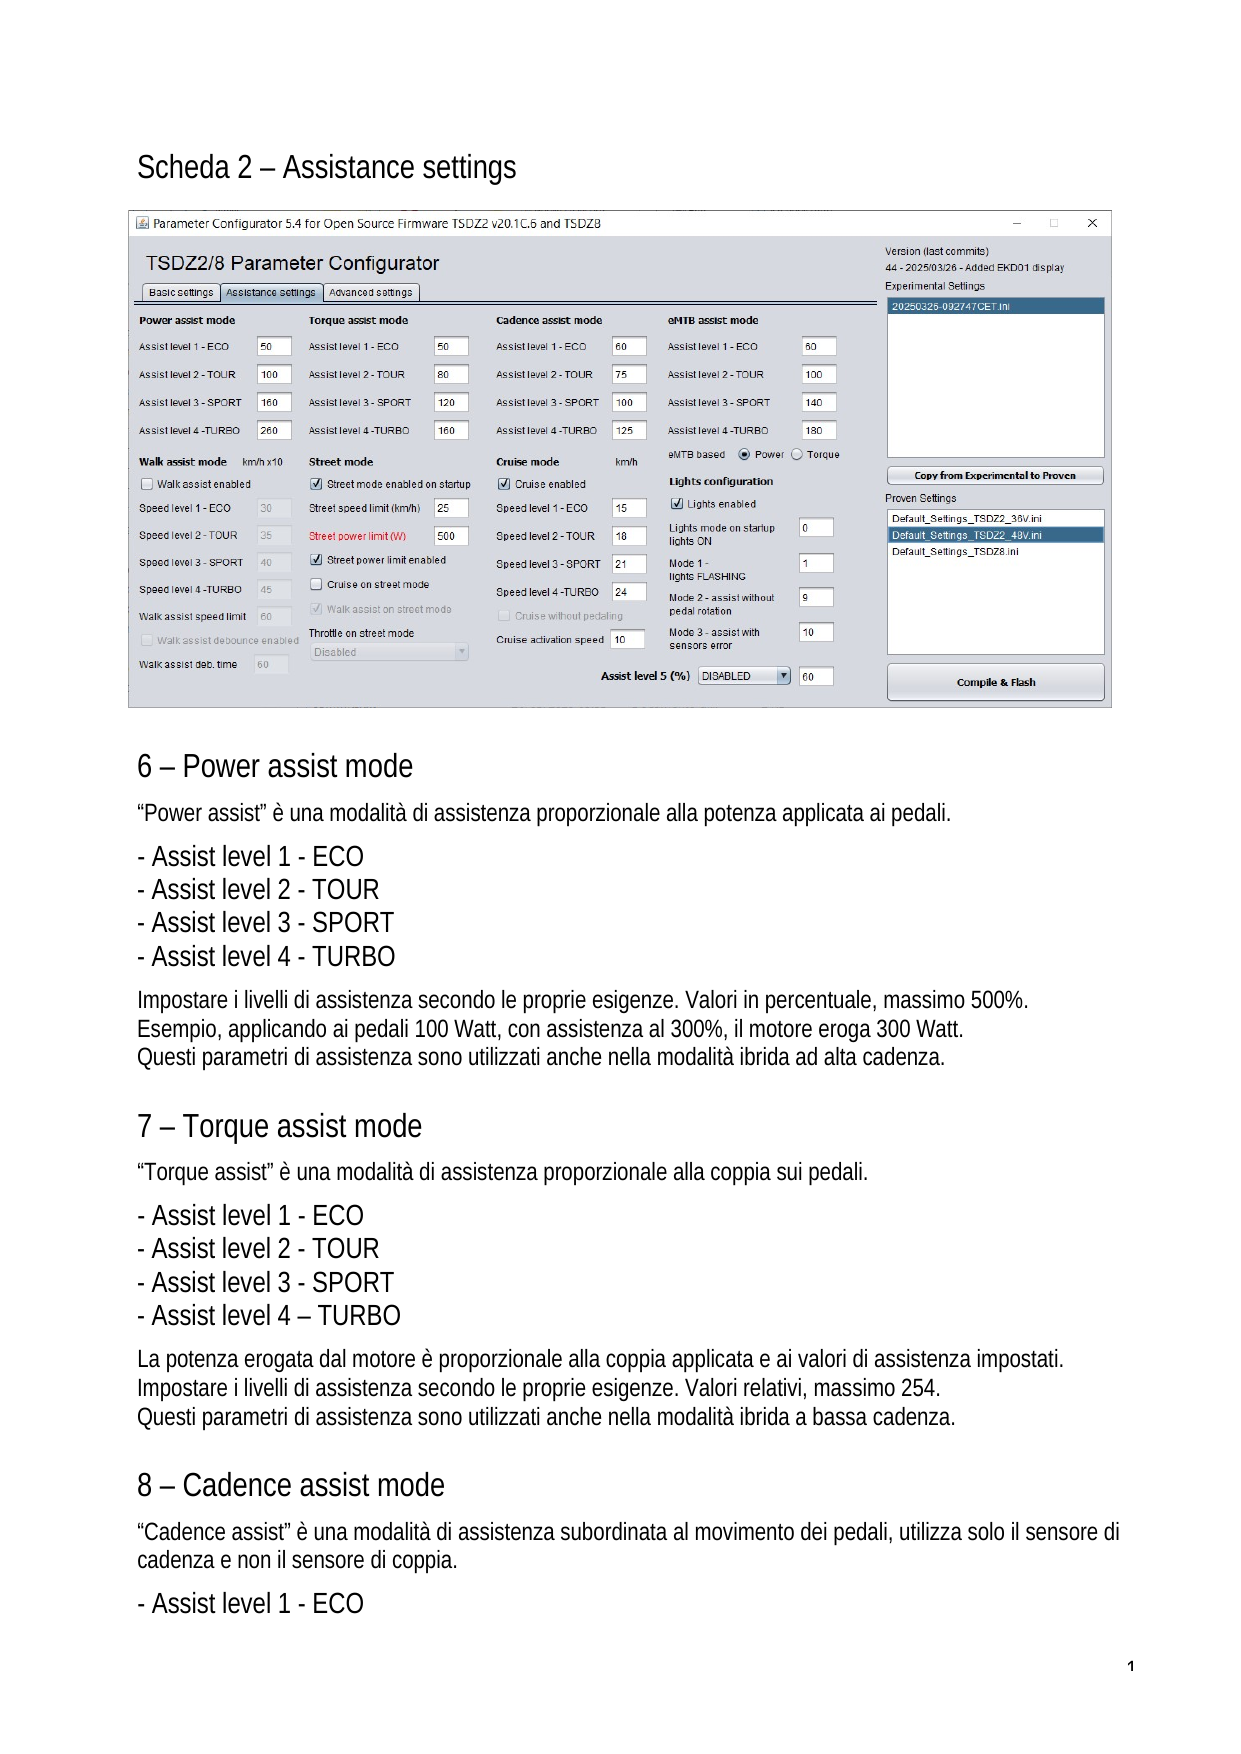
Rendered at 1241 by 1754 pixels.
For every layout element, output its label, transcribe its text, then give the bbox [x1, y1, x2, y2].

text 6 – Power assist mode [137, 747, 1122, 785]
text 7 – Torque assist mode [137, 1106, 1122, 1144]
text - Assist level 3 - SPORT [137, 1265, 1122, 1298]
text “Power assist” è una modalità di assistenza proporzionale alla potenza applicata ai pedali. [137, 797, 1122, 826]
text Impostare i livelli di assistenza secondo le proprie esigenze. Valori relativi, massimo 254. [137, 1373, 1122, 1402]
text - Assist level 3 - SPORT [137, 906, 1122, 939]
text Esempio, applicando ai pedali 100 Watt, con assistenza al 300%, il motore eroga 300 Watt. [137, 1013, 1122, 1042]
text - Assist level 2 - TOUR [137, 1232, 1122, 1265]
text - Assist level 1 - ECO [137, 839, 1122, 872]
text “Torque assist” è una modalità di assistenza proporzionale alla coppia sui pedali. [137, 1157, 1122, 1186]
text 8 – Cadence assist mode [137, 1466, 1122, 1504]
text - Assist level 1 - ECO [137, 1198, 1122, 1232]
text Questi parametri di assistenza sono utilizzati anche nella modalità ibrida a bassa cadenza. [137, 1402, 1122, 1430]
text Impostare i livelli di assistenza secondo le proprie esigenze. Valori in percentuale, massimo 500%. [137, 985, 1122, 1013]
text - Assist level 1 - ECO [137, 1586, 1122, 1620]
text - Assist level 4 - TURBO [137, 939, 1122, 972]
text “Cadence assist” è una modalità di assistenza subordinata al movimento dei pedali, utilizza solo il sensore di cadenza e non il sensore di coppia. [137, 1516, 1122, 1574]
text - Assist level 2 - TOUR [137, 872, 1122, 906]
text La potenza erogata dal motore è proporzionale alla coppia applicata e ai valori di assistenza impostati. [137, 1344, 1122, 1373]
text Scheda 2 – Assistance settings [137, 148, 1122, 186]
text - Assist level 4 – TURBO [137, 1298, 1122, 1332]
text Questi parametri di assistenza sono utilizzati anche nella modalità ibrida ad alta cadenza. [137, 1042, 1122, 1071]
picture [129, 210, 1111, 708]
